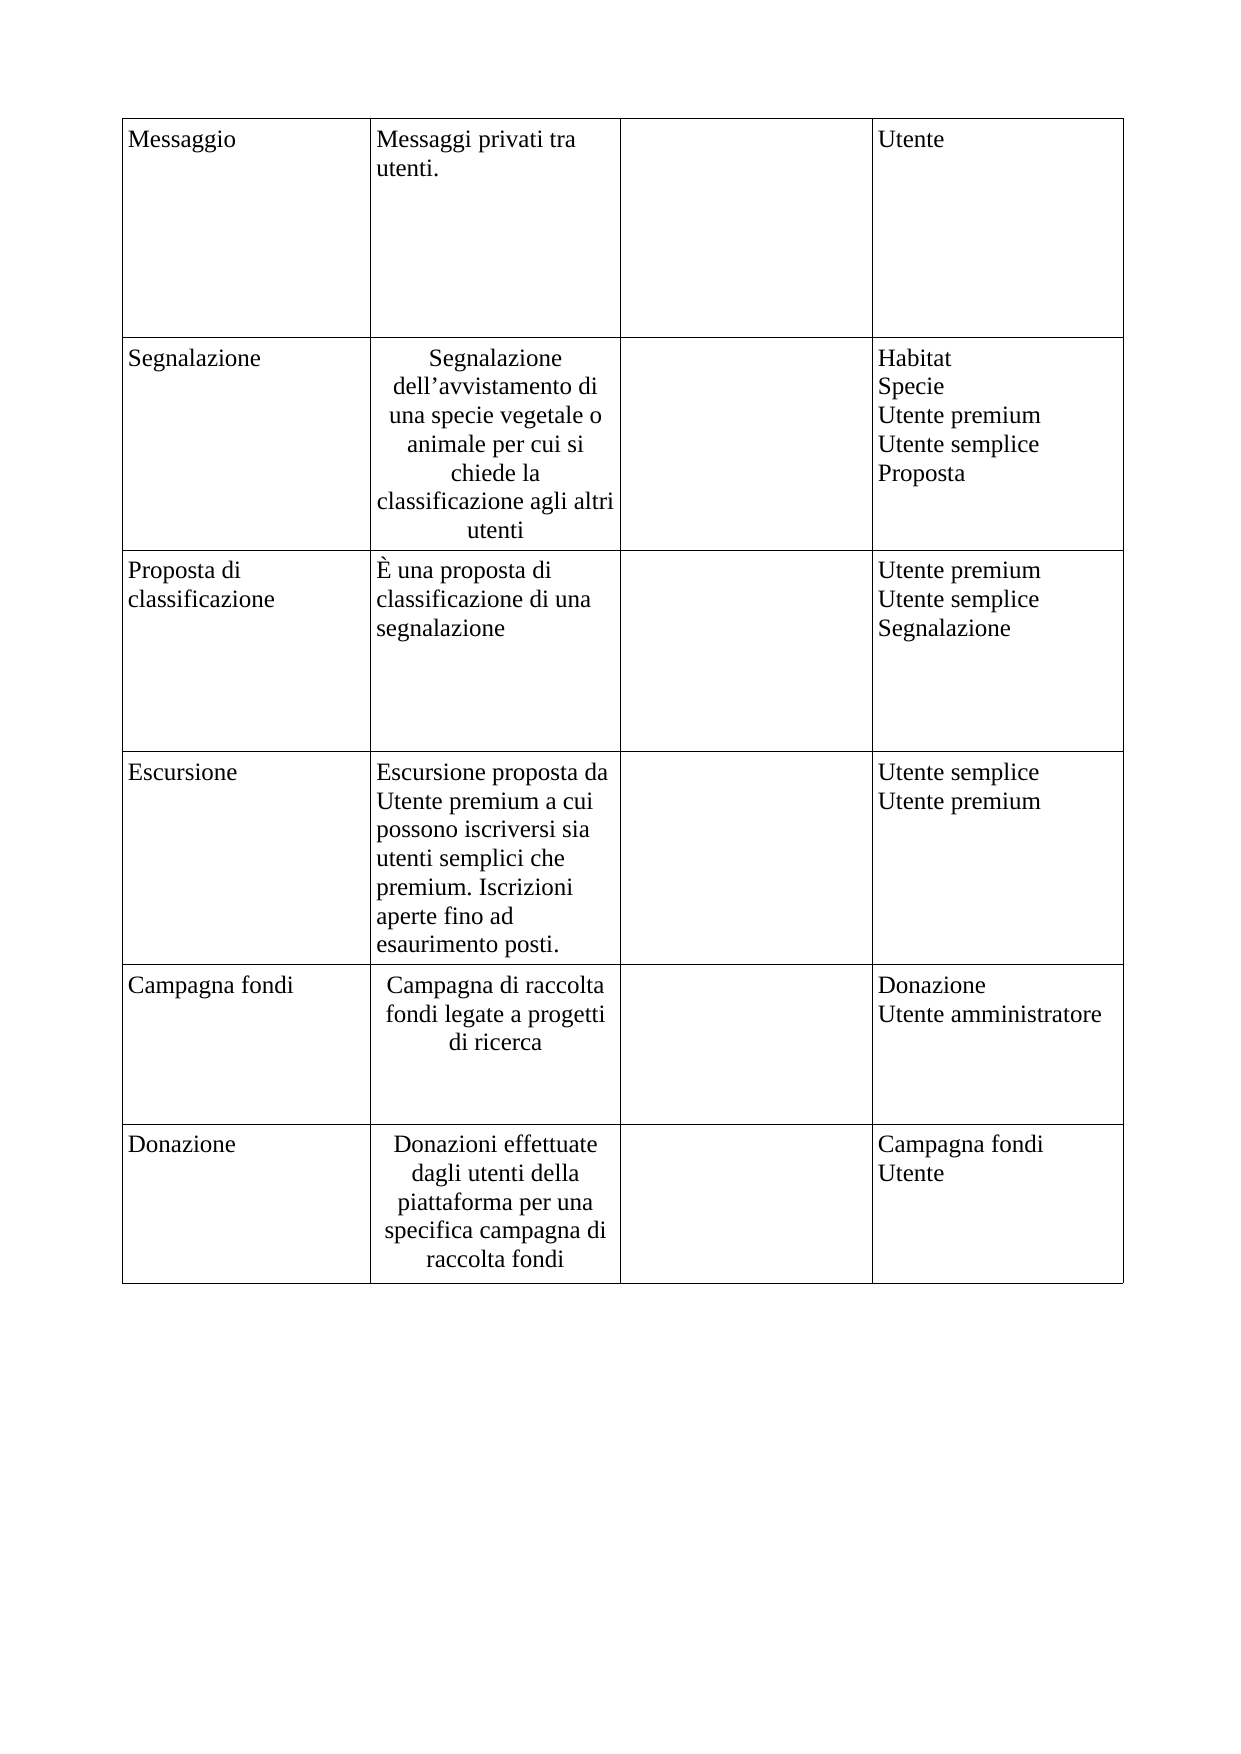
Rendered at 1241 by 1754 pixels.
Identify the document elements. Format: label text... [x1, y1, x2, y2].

table_cell Campagna fondi [123, 965, 370, 1123]
table_cell Campagna fondi Utente [873, 1125, 1123, 1283]
table_cell Utente [873, 119, 1123, 337]
table_cell È una proposta di classificazione di una segnalazione [371, 551, 620, 751]
table_cell Habitat Specie Utente premium Utente semplice Proposta [873, 338, 1123, 550]
table_cell Utente semplice Utente premium [873, 752, 1123, 964]
table_cell Campagna di raccolta fondi legate a progetti di ricerca [371, 965, 620, 1123]
table_cell [621, 338, 872, 550]
table_cell [621, 551, 872, 751]
table_cell Escursione [123, 752, 370, 964]
table_cell Segnalazione dell’avvistamento di una specie vegetale o animale per cui si chiede la classificazione agli altri utenti [371, 338, 620, 550]
table_cell [621, 1125, 872, 1283]
table_cell [621, 752, 872, 964]
table_cell Donazione Utente amministratore [873, 965, 1123, 1123]
table_cell Messaggi privati tra utenti. [371, 119, 620, 337]
table_cell Donazioni effettuate dagli utenti della piattaforma per una specifica campagna di raccolta fondi [371, 1125, 620, 1283]
table_cell Donazione [123, 1125, 370, 1283]
table_cell [621, 965, 872, 1123]
table_cell Messaggio [123, 119, 370, 337]
table_cell [621, 119, 872, 337]
table_cell Proposta di classificazione [123, 551, 370, 751]
table_cell Utente premium Utente semplice Segnalazione [873, 551, 1123, 751]
table_cell Segnalazione [123, 338, 370, 550]
table_cell Escursione proposta da Utente premium a cui possono iscriversi sia utenti semplici che premium. Iscrizioni aperte fino ad esaurimento posti. [371, 752, 620, 964]
